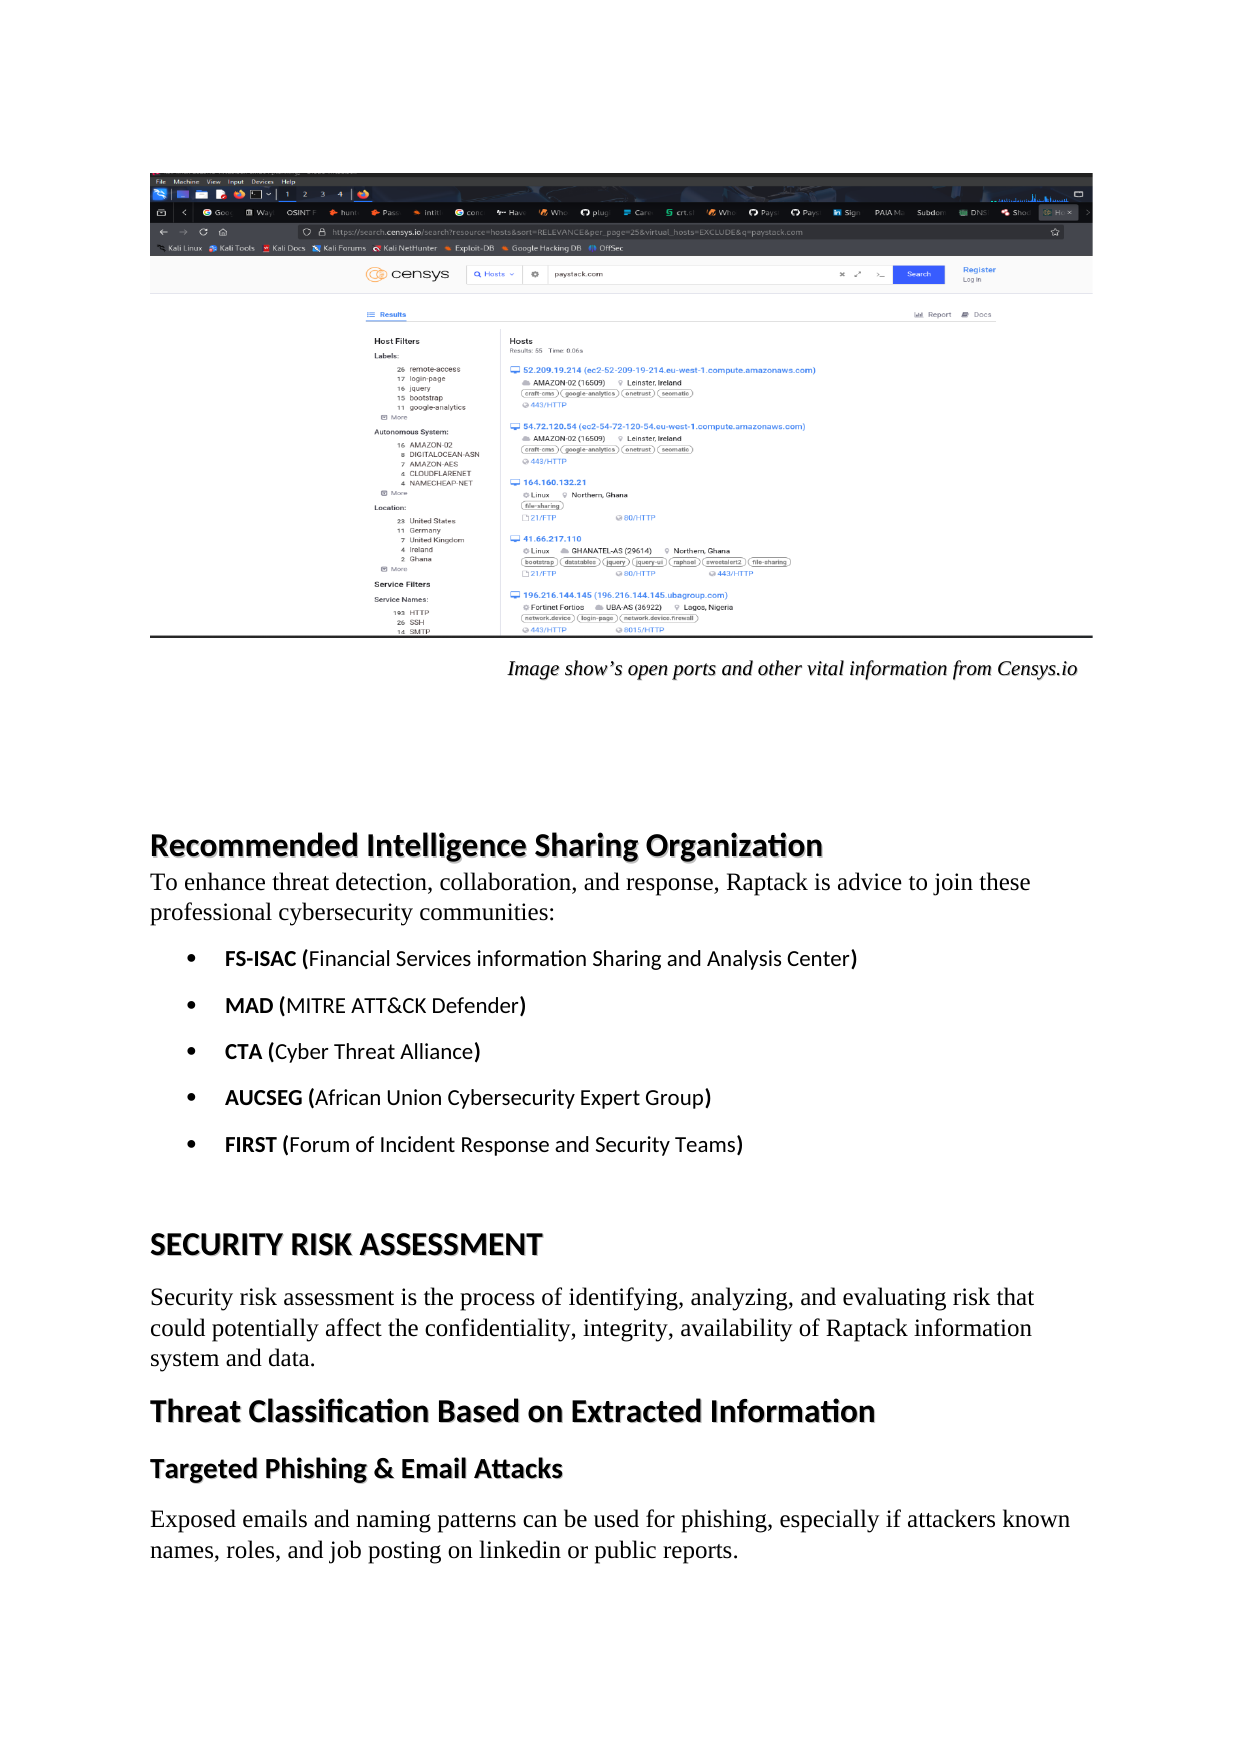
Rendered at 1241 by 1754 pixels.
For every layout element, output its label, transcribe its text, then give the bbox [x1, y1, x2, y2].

list FS-ISAC (Financial Services information Sharing and Analysis Center) [187, 944, 1090, 972]
text Security risk assessment is the process of identifying, analyzing, and evaluating risk that could potentially affect the confidentiality, integrity, availability of Raptack information system and data. [150, 1282, 1090, 1372]
text Threat Classification Based on Extracted Information [150, 1390, 1090, 1431]
list CTA (Cyber Threat Alliance) [187, 1037, 1090, 1065]
list FIRST (Forum of Incident Response and Security Teams) [187, 1130, 1090, 1158]
text Targeted Phishing & Email Attacks [150, 1450, 1090, 1486]
list MAD (MITRE ATT&CK Defender) [187, 991, 1090, 1019]
text Image show’s open ports and other vital information from Censys.io [150, 656, 1090, 680]
list AUCSEG (African Union Cybersecurity Expert Group) [187, 1083, 1090, 1111]
text SECURITY RISK ASSESSMENT [150, 1222, 1090, 1263]
text Exposed emails and naming patterns can be used for phishing, especially if attackers known names, roles, and job posting on linkedin or public reports. [150, 1504, 1090, 1563]
text Recommended Intelligence Sharing Organization To enhance threat detection, collaboration, and response, Raptack is advice to join these professional cybersecurity communities: [150, 824, 1090, 926]
